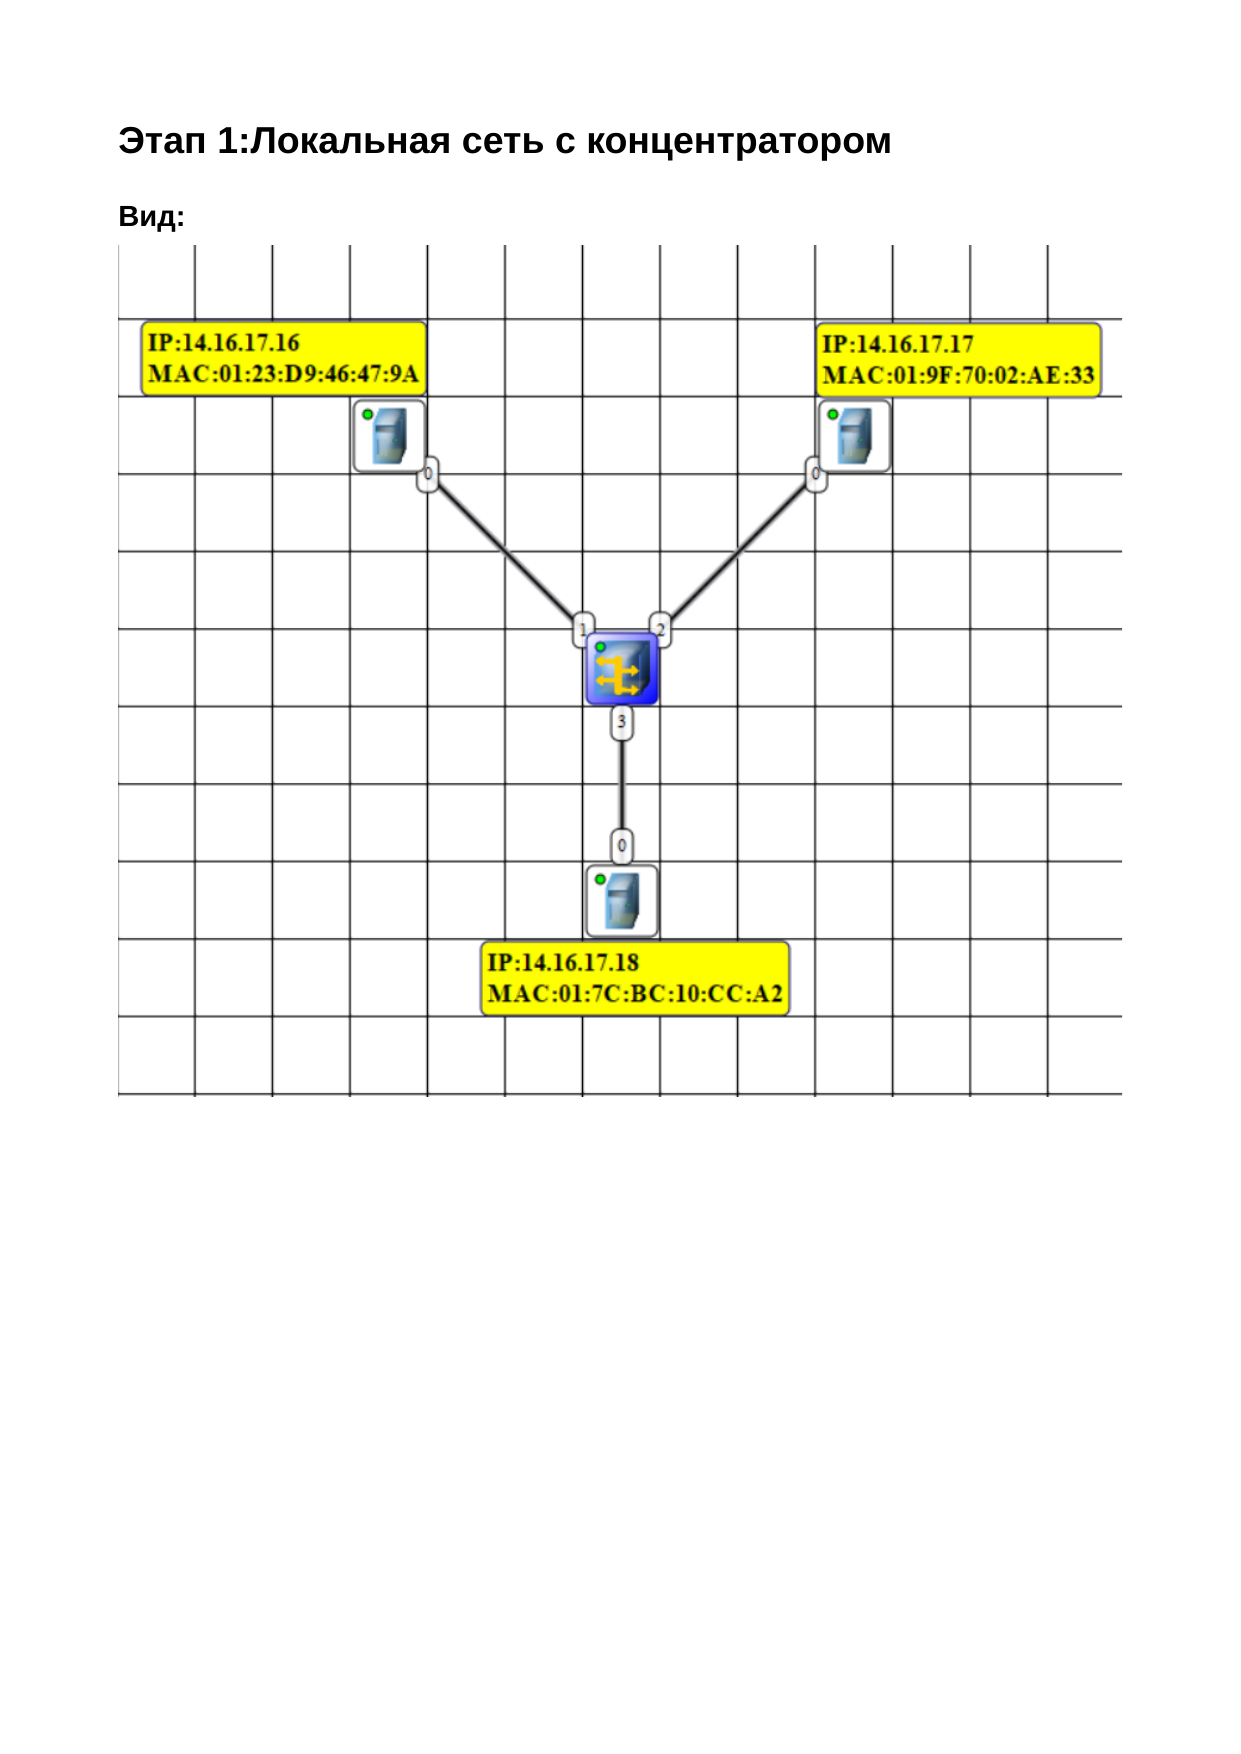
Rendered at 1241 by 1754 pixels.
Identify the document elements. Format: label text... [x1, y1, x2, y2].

subtitle Вид: [118, 194, 1122, 233]
subtitle Этап 1:Локальная сеть с концентратором [118, 118, 1122, 161]
picture [118, 245, 1123, 1097]
